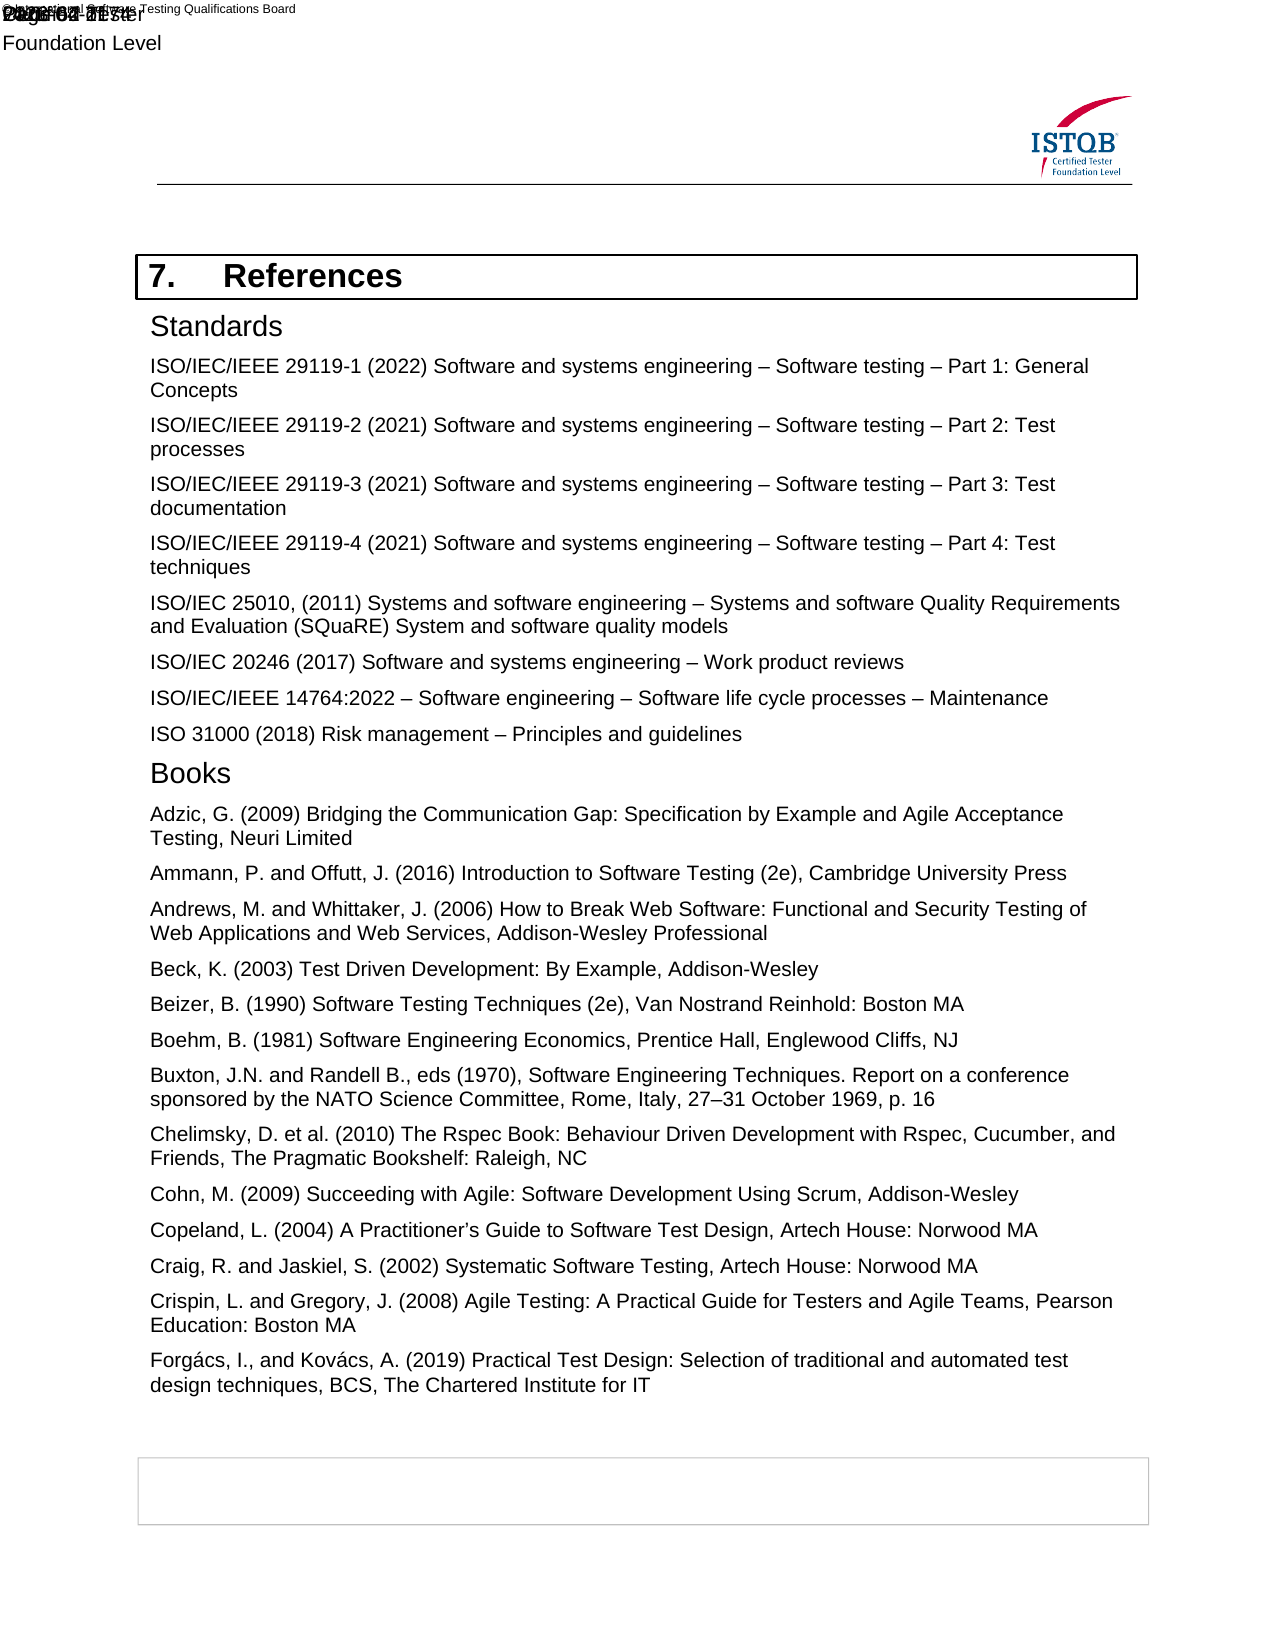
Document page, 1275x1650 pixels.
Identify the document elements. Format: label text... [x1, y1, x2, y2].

text ISO/IEC/IEEE 29119-3 (2021) Software and systems engineering – Software testing – Part 3: Test documentation [150, 473, 1059, 520]
text Cohn, M. (2009) Succeeding with Agile: Software Development Using Scrum, Addison-Wesley Copeland, L. (2004) A Practitioner’s Guide to Software Test Design, Artech House: Norwood MA Craig, R. and Jaskiel, S. (2002) Systematic Software Testing, Artech House: Norwood MA [150, 1182, 1066, 1277]
text ISO/IEC/IEEE 14764:2022 – Software engineering – Software life cycle processes – Maintenance ISO 31000 (2018) Risk management – Principles and guidelines [150, 686, 1052, 745]
picture [1031, 96, 1133, 179]
subtitle Standards [150, 309, 1152, 342]
text ISO/IEC/IEEE 29119-1 (2022) Software and systems engineering – Software testing – Part 1: General Concepts [150, 354, 1125, 401]
text Beizer, B. (1990) Software Testing Techniques (2e), Van Nostrand Reinhold: Boston MA Boehm, B. (1981) Software Engineering Economics, Prentice Hall, Englewood Cliffs, NJ [150, 992, 1024, 1052]
text Andrews, M. and Whittaker, J. (2006) How to Break Web Software: Functional and Security Testing of Web Applications and Web Services, Addison-Wesley Professional [150, 897, 1125, 944]
text ISO/IEC/IEEE 29119-2 (2021) Software and systems engineering – Software testing – Part 2: Test processes [150, 414, 1059, 461]
text Beck, K. (2003) Test Driven Development: By Example, Addison-Wesley [150, 957, 1152, 981]
text Ammann, P. and Offutt, J. (2016) Introduction to Software Testing (2e), Cambridge University Press [150, 861, 1152, 885]
text Adzic, G. (2009) Bridging the Communication Gap: Specification by Example and Agile Acceptance Testing, Neuri Limited [150, 803, 1067, 849]
text 7. References [148, 256, 1137, 295]
text Buxton, J.N. and Randell B., eds (1970), Software Engineering Techniques. Report on a conference sponsored by the NATO Science Committee, Rome, Italy, 27–31 October 1969, p. 16 [150, 1064, 1125, 1111]
text ISO/IEC 25010, (2011) Systems and software engineering – Systems and software Quality Requirements and Evaluation (SQuaRE) System and software quality models [150, 591, 1152, 638]
text ISO/IEC/IEEE 29119-4 (2021) Software and systems engineering – Software testing – Part 4: Test techniques [150, 532, 1059, 579]
text ISO/IEC 20246 (2017) Software and systems engineering – Work product reviews [150, 649, 1152, 673]
text Chelimsky, D. et al. (2010) The Rspec Book: Behaviour Driven Development with Rspec, Cucumber, and Friends, The Pragmatic Bookshelf: Raleigh, NC [150, 1123, 1125, 1170]
text Forgács, I., and Kovács, A. (2019) Practical Test Design: Selection of traditional and automated test design techniques, BCS, The Chartered Institute for IT [150, 1348, 1125, 1397]
text Crispin, L. and Gregory, J. (2008) Agile Testing: A Practical Guide for Testers and Agile Teams, Pearson Education: Boston MA [150, 1289, 1125, 1336]
subtitle Books [150, 757, 1152, 790]
